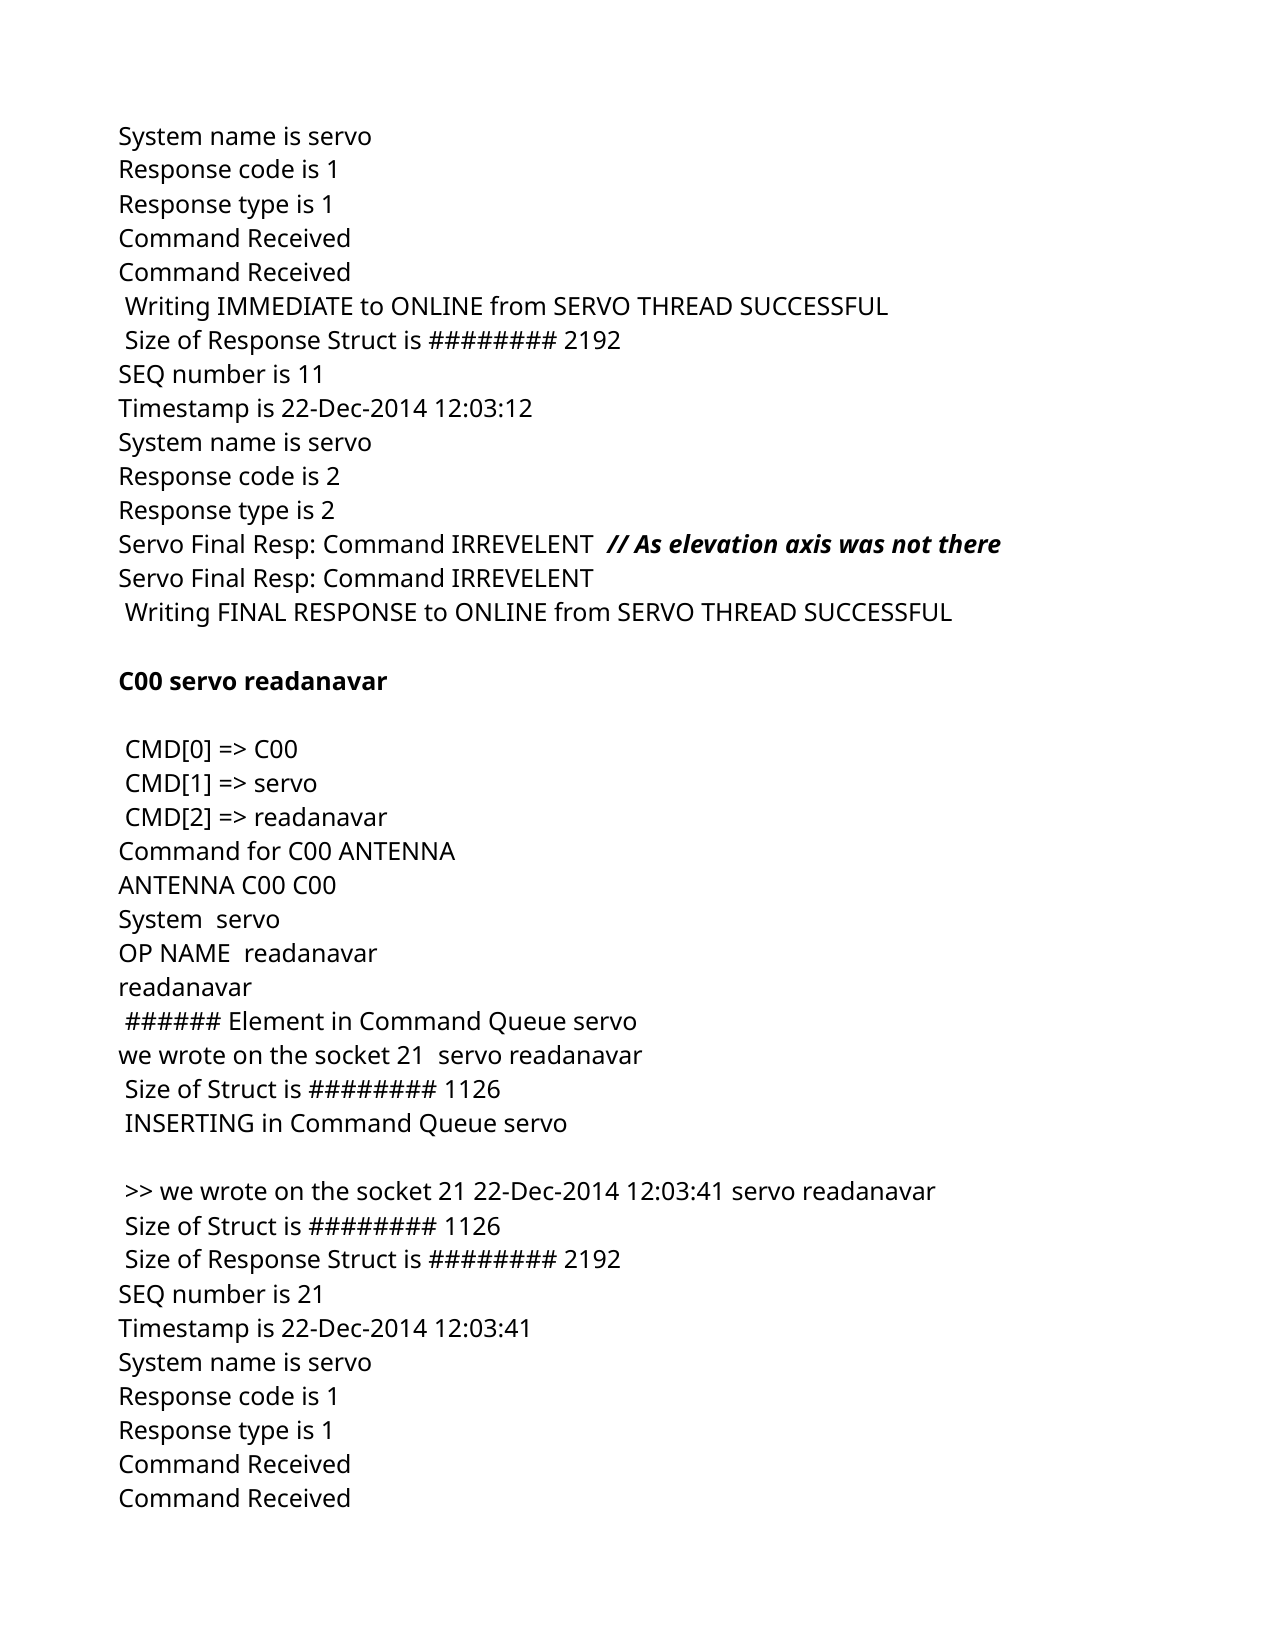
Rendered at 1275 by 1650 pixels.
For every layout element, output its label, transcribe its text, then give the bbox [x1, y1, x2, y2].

text System name is servo [118, 1344, 1157, 1378]
text Size of Struct is ######## 1126 [118, 1208, 1157, 1242]
text Command for C00 ANTENNA [118, 833, 1157, 867]
text Response type is 1 [118, 1412, 1157, 1447]
text SEQ number is 21 [118, 1276, 1157, 1310]
text Size of Struct is ######## 1126 [118, 1072, 1157, 1106]
text Writing FINAL RESPONSE to ONLINE from SERVO THREAD SUCCESSFUL [118, 595, 1157, 629]
text OP NAME readanavar [118, 936, 1157, 970]
text Response code is 1 [118, 1378, 1157, 1412]
text CMD[0] => C00 [118, 731, 1157, 765]
text Timestamp is 22-Dec-2014 12:03:41 [118, 1310, 1157, 1344]
text we wrote on the socket 21 servo readanavar [118, 1038, 1157, 1072]
text Size of Response Struct is ######## 2192 [118, 322, 1157, 357]
text C00 servo readanavar [118, 663, 1157, 697]
text INSERTING in Command Queue servo [118, 1106, 1157, 1140]
text Timestamp is 22-Dec-2014 12:03:12 [118, 391, 1157, 425]
text Servo Final Resp: Command IRREVELENT [118, 561, 1157, 595]
text CMD[1] => servo [118, 765, 1157, 799]
text System servo [118, 902, 1157, 936]
text System name is servo [118, 425, 1157, 459]
text Response code is 1 [118, 152, 1157, 186]
text Size of Response Struct is ######## 2192 [118, 1242, 1157, 1276]
text System name is servo [118, 118, 1157, 152]
text Response code is 2 [118, 459, 1157, 493]
text ANTENNA C00 C00 [118, 867, 1157, 902]
text readanavar [118, 970, 1157, 1004]
text Command Received [118, 254, 1157, 288]
text SEQ number is 11 [118, 357, 1157, 391]
text CMD[2] => readanavar [118, 799, 1157, 833]
text Response type is 2 [118, 493, 1157, 527]
text >> we wrote on the socket 21 22-Dec-2014 12:03:41 servo readanavar [118, 1174, 1157, 1208]
text Command Received [118, 1447, 1157, 1481]
text Servo Final Resp: Command IRREVELENT // As elevation axis was not there [118, 527, 1157, 561]
text Command Received [118, 220, 1157, 254]
text ###### Element in Command Queue servo [118, 1004, 1157, 1038]
text Writing IMMEDIATE to ONLINE from SERVO THREAD SUCCESSFUL [118, 288, 1157, 322]
text Command Received [118, 1481, 1157, 1515]
text Response type is 1 [118, 186, 1157, 220]
